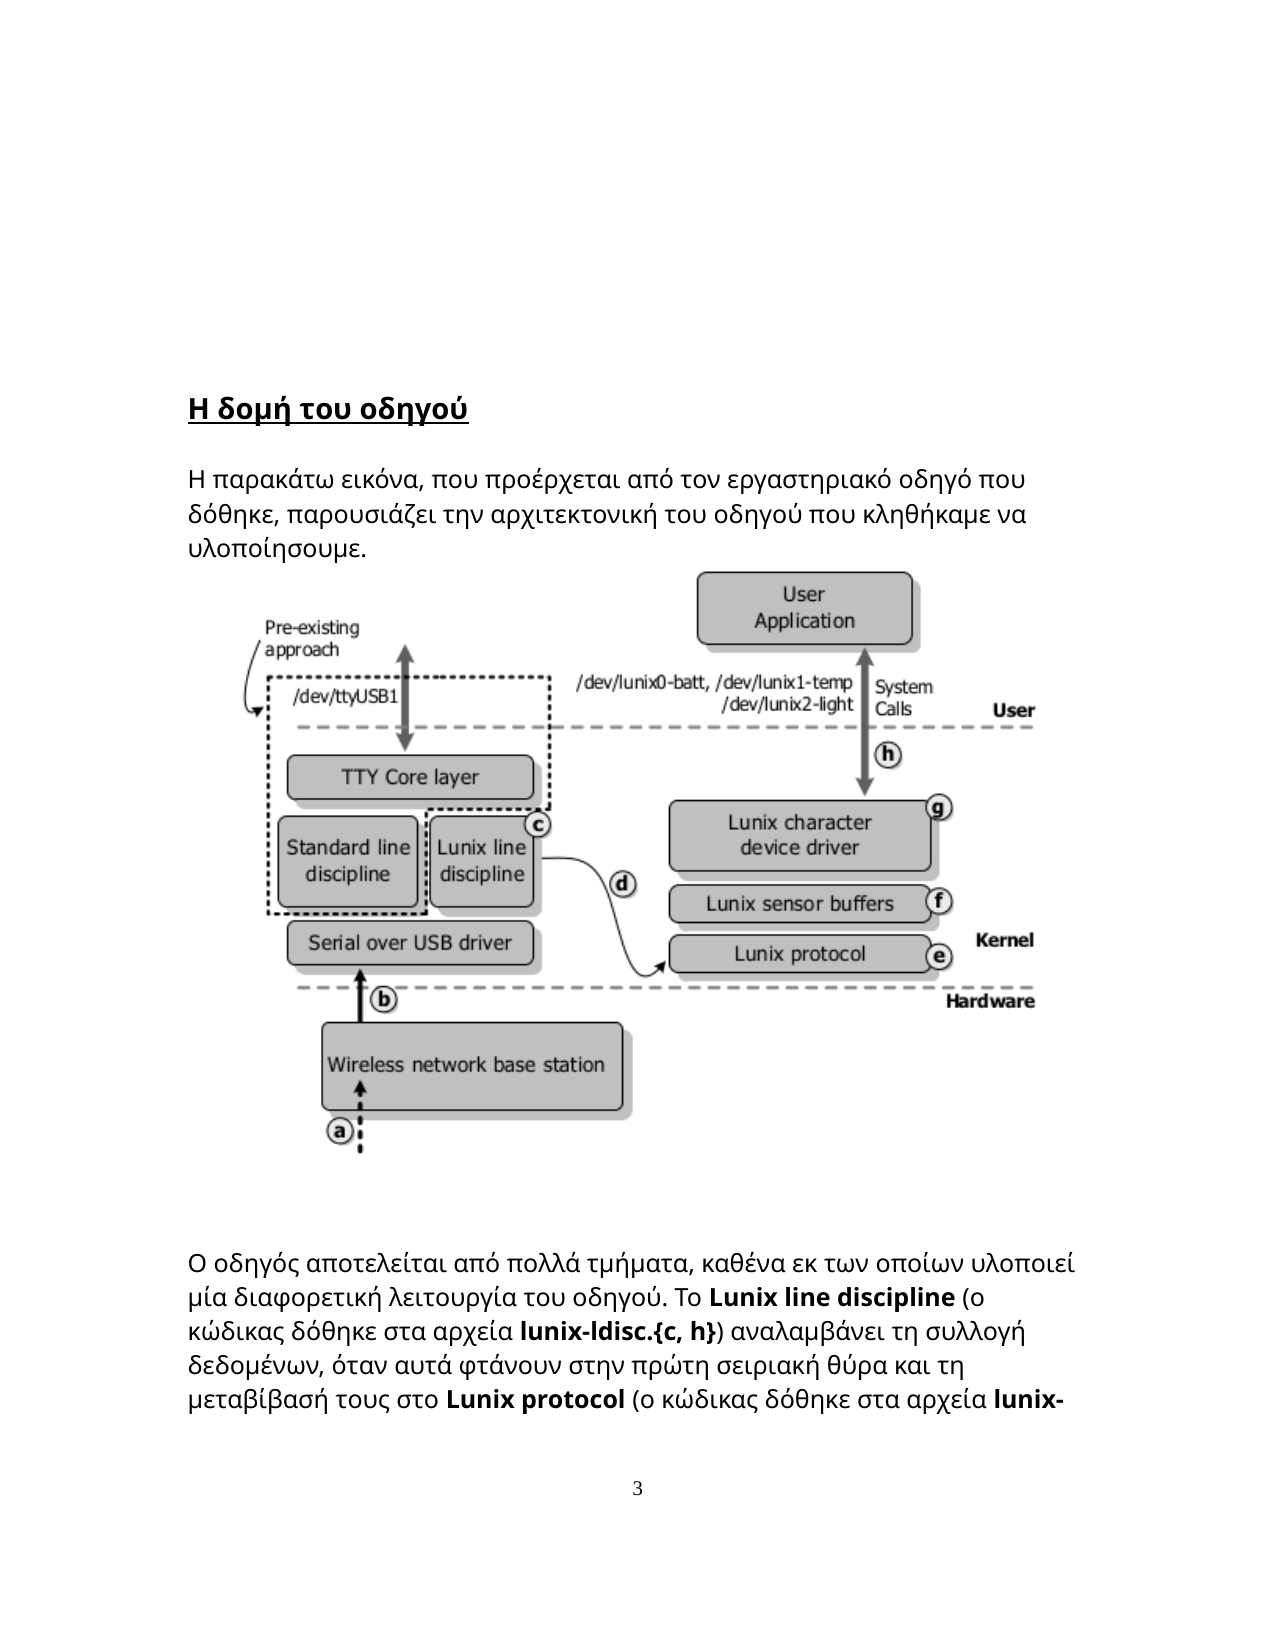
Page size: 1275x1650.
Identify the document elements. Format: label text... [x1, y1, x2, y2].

text Η δομή του οδηγού [187, 388, 1087, 428]
text Ο οδηγός αποτελείται από πολλά τμήματα, καθένα εκ των οποίων υλοποιεί μία διαφορετική λειτουργία του οδηγού. Το Lunix line discipline (ο κώδικας δόθηκε στα αρχεία lunix-ldisc.{c, h}) αναλαμβάνει τη συλλογή δεδομένων, όταν αυτά φτάνουν στην πρώτη σειριακή θύρα και τη μεταβίβασή τους στο Lunix protocol (ο κώδικας δόθηκε στα αρχεία lunix- [187, 1246, 1087, 1416]
text Η παρακάτω εικόνα, που προέρχεται από τον εργαστηριακό οδηγό που δόθηκε, παρουσιάζει την αρχιτεκτονική του οδηγού που κληθήκαμε να υλοποίησουμε. [187, 462, 1087, 564]
picture [187, 564, 1054, 1169]
